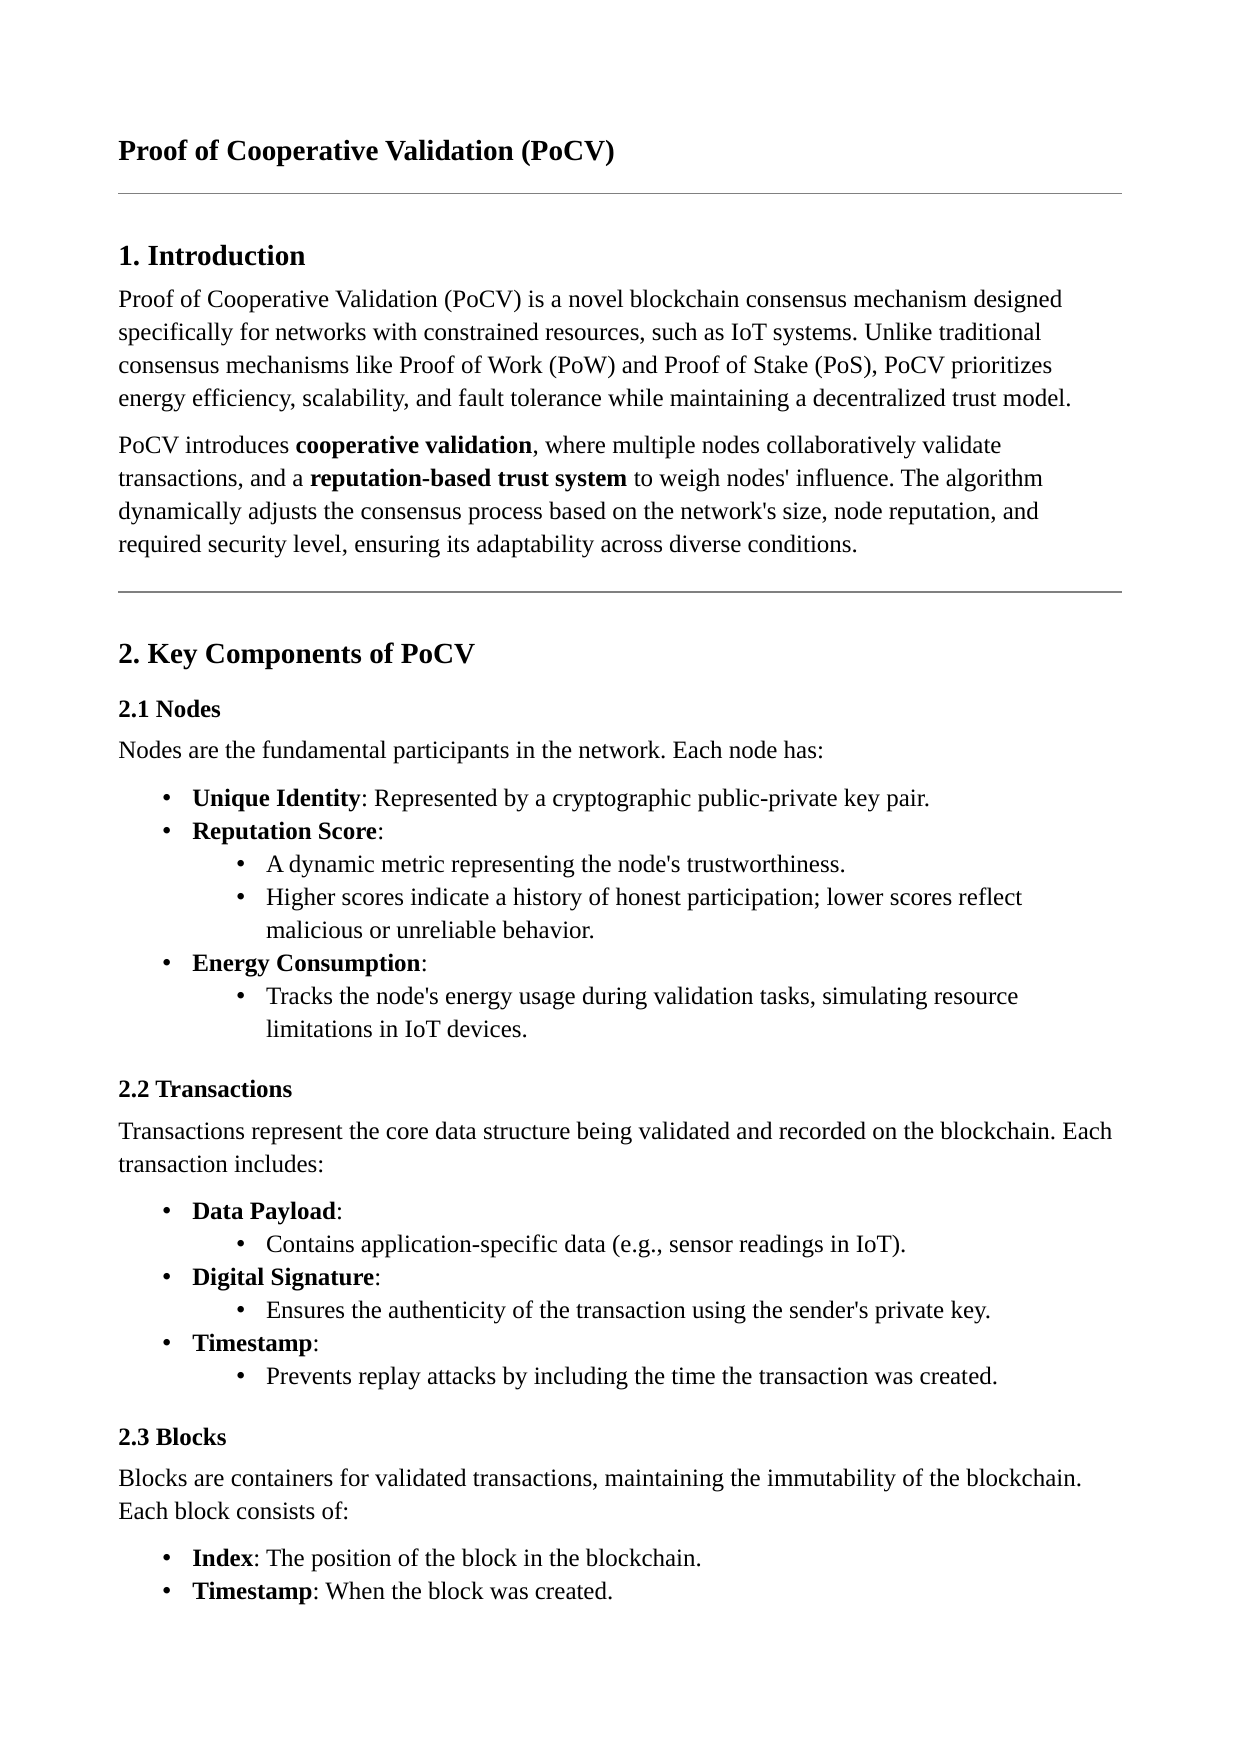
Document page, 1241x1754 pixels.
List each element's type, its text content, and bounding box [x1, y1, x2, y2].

list Higher scores indicate a history of honest participation; lower scores reflect malicious or unreliable behavior. [236, 882, 1122, 944]
list Timestamp: When the block was created. [162, 1576, 1122, 1605]
text Transactions represent the core data structure being validated and recorded on the blockchain. Each transaction includes: [118, 1116, 1122, 1177]
list Energy Consumption: [162, 948, 1122, 977]
list Prevents replay attacks by including the time the transaction was created. [236, 1361, 1122, 1390]
list Tracks the node's energy usage during validation tasks, simulating resource limitations in IoT devices. [236, 981, 1122, 1043]
list Index: The position of the block in the blockchain. [162, 1543, 1122, 1572]
text Proof of Cooperative Validation (PoCV) is a novel blockchain consensus mechanism designed specifically for networks with constrained resources, such as IoT systems. Unlike traditional consensus mechanisms like Proof of Work (PoW) and Proof of Stake (PoS), PoCV prioritizes energy efficiency, scalability, and fault tolerance while maintaining a decentralized trust model. [118, 284, 1122, 411]
text PoCV introduces cooperative validation, where multiple nodes collaboratively validate transactions, and a reputation-based trust system to weigh nodes' influence. The algorithm dynamically adjusts the consensus process based on the network's size, node reputation, and required security level, ensuring its adaptability across diverse conditions. [118, 430, 1122, 558]
text Blocks are containers for validated transactions, maintaining the immutability of the blockchain. Each block consists of: [118, 1463, 1122, 1524]
subtitle 1. Introduction [118, 238, 1122, 271]
subtitle 2. Key Components of PoCV [118, 636, 1122, 669]
list Digital Signature: [162, 1262, 1122, 1291]
list Contains application-specific data (e.g., sensor readings in IoT). [236, 1229, 1122, 1258]
list Ensures the authenticity of the transaction using the sender's private key. [236, 1295, 1122, 1324]
subtitle 2.3 Blocks [118, 1422, 1122, 1450]
list A dynamic metric representing the node's trustworthiness. [236, 849, 1122, 878]
list Data Payload: [162, 1196, 1122, 1225]
subtitle 2.1 Nodes [118, 694, 1122, 723]
subtitle 2.2 Transactions [118, 1074, 1122, 1103]
text Nodes are the fundamental participants in the network. Each node has: [118, 736, 1122, 764]
list Unique Identity: Represented by a cryptographic public-private key pair. [162, 783, 1122, 812]
list Reputation Score: [162, 816, 1122, 845]
subtitle Proof of Cooperative Validation (PoCV) [118, 133, 1122, 166]
list Timestamp: [162, 1328, 1122, 1357]
